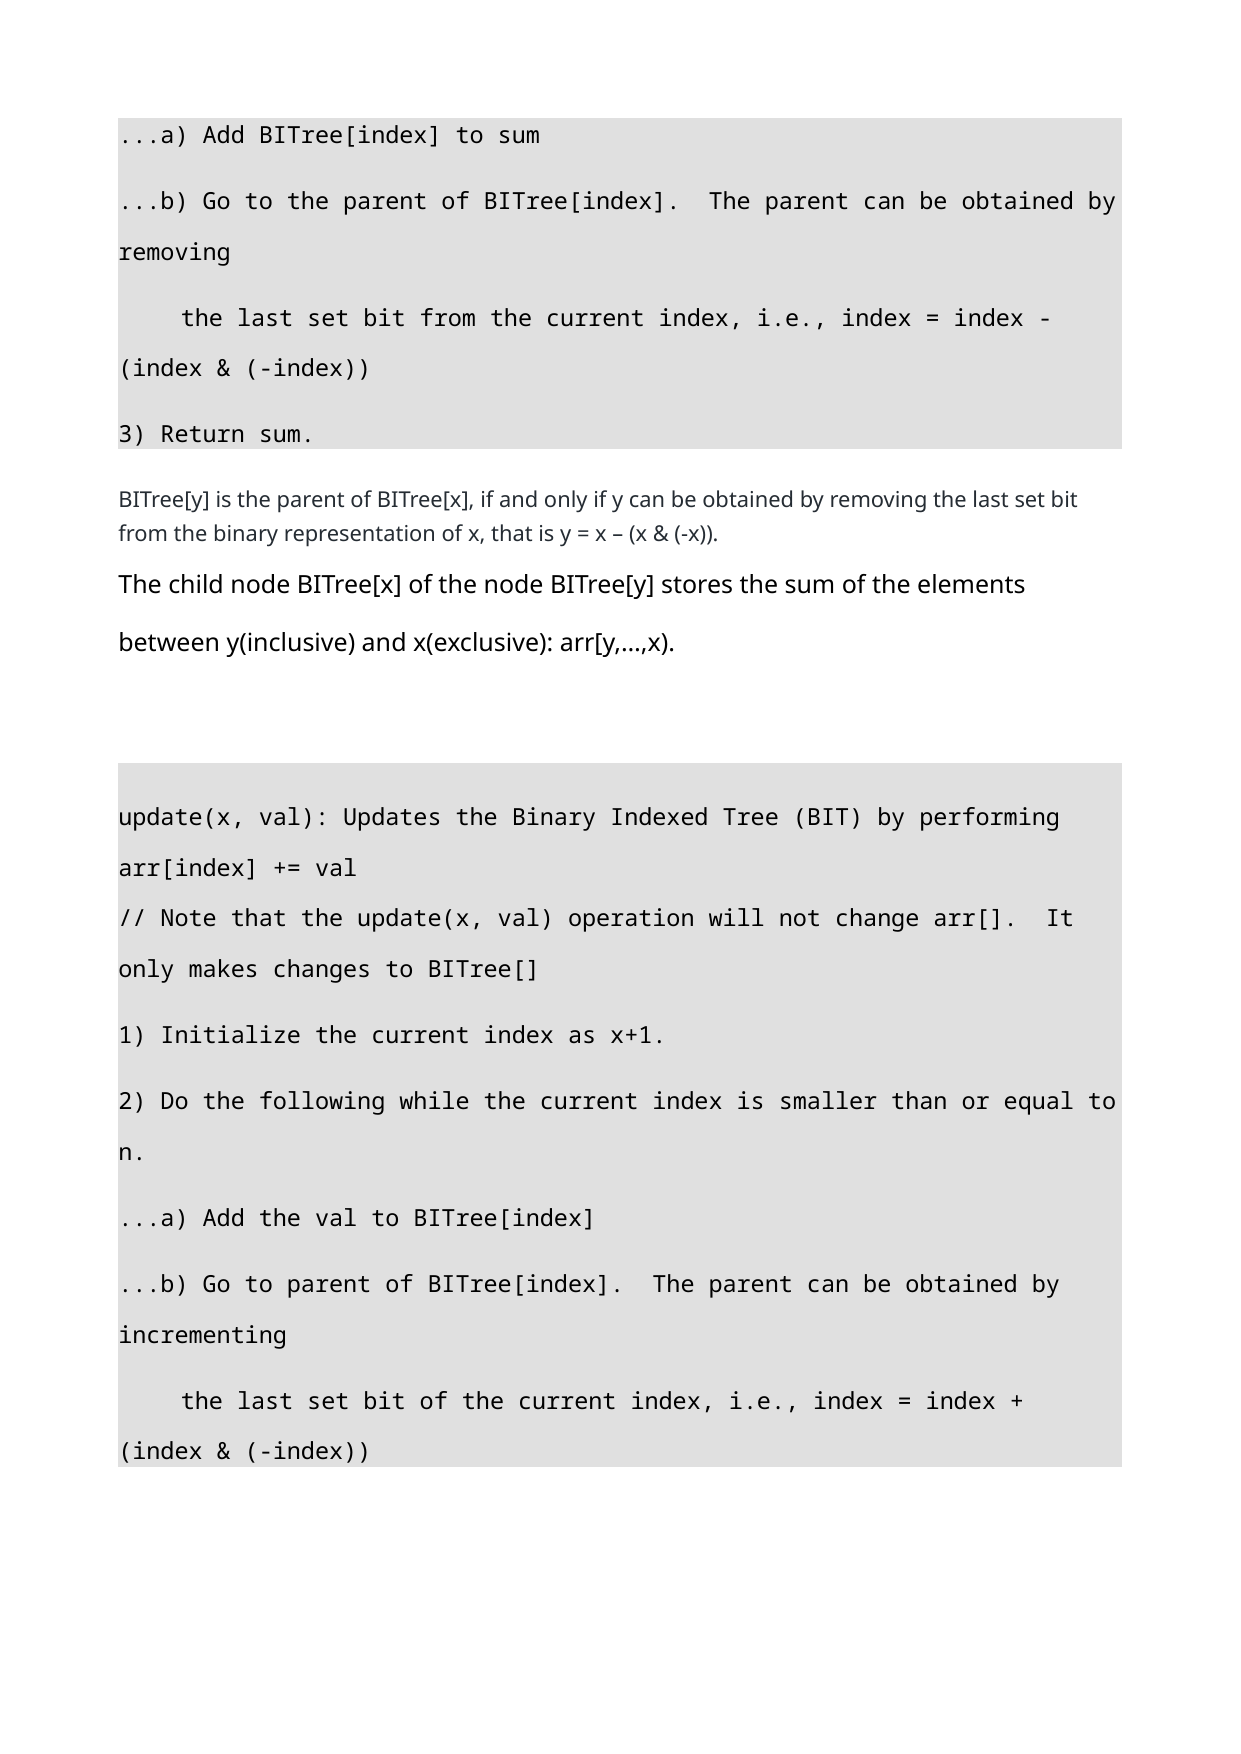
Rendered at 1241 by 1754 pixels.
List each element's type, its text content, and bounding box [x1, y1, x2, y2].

text ...a) Add the val to BITree[index] [118, 1201, 1122, 1233]
text // Note that the update(x, val) operation will not change arr[]. It only makes changes to BITree[] [118, 902, 1122, 984]
text BITree[y] is the parent of BITree[x], if and only if y can be obtained by removing the last set bit from the binary representation of x, that is y = x – (x & (-x)). [118, 484, 1122, 548]
text 1) Initialize the current index as x+1. [118, 1018, 1122, 1050]
text 3) Return sum. [118, 418, 1122, 449]
text the last set bit from the current index, i.e., index = index - (index & (-index)) [118, 301, 1122, 383]
text ...b) Go to the parent of BITree[index]. The parent can be obtained by removing [118, 184, 1122, 267]
text update(x, val): Updates the Binary Indexed Tree (BIT) by performing arr[index] += val [118, 801, 1122, 883]
text ...a) Add BITree[index] to sum [118, 118, 1122, 150]
text the last set bit of the current index, i.e., index = index + (index & (-index)) [118, 1384, 1122, 1467]
text ...b) Go to parent of BITree[index]. The parent can be obtained by incrementing [118, 1267, 1122, 1350]
text 2) Do the following while the current index is smaller than or equal to n. [118, 1084, 1122, 1167]
text The child node BITree[x] of the node BITree[y] stores the sum of the elements between y(inclusive) and x(exclusive): arr[y,…,x). [118, 567, 1122, 659]
